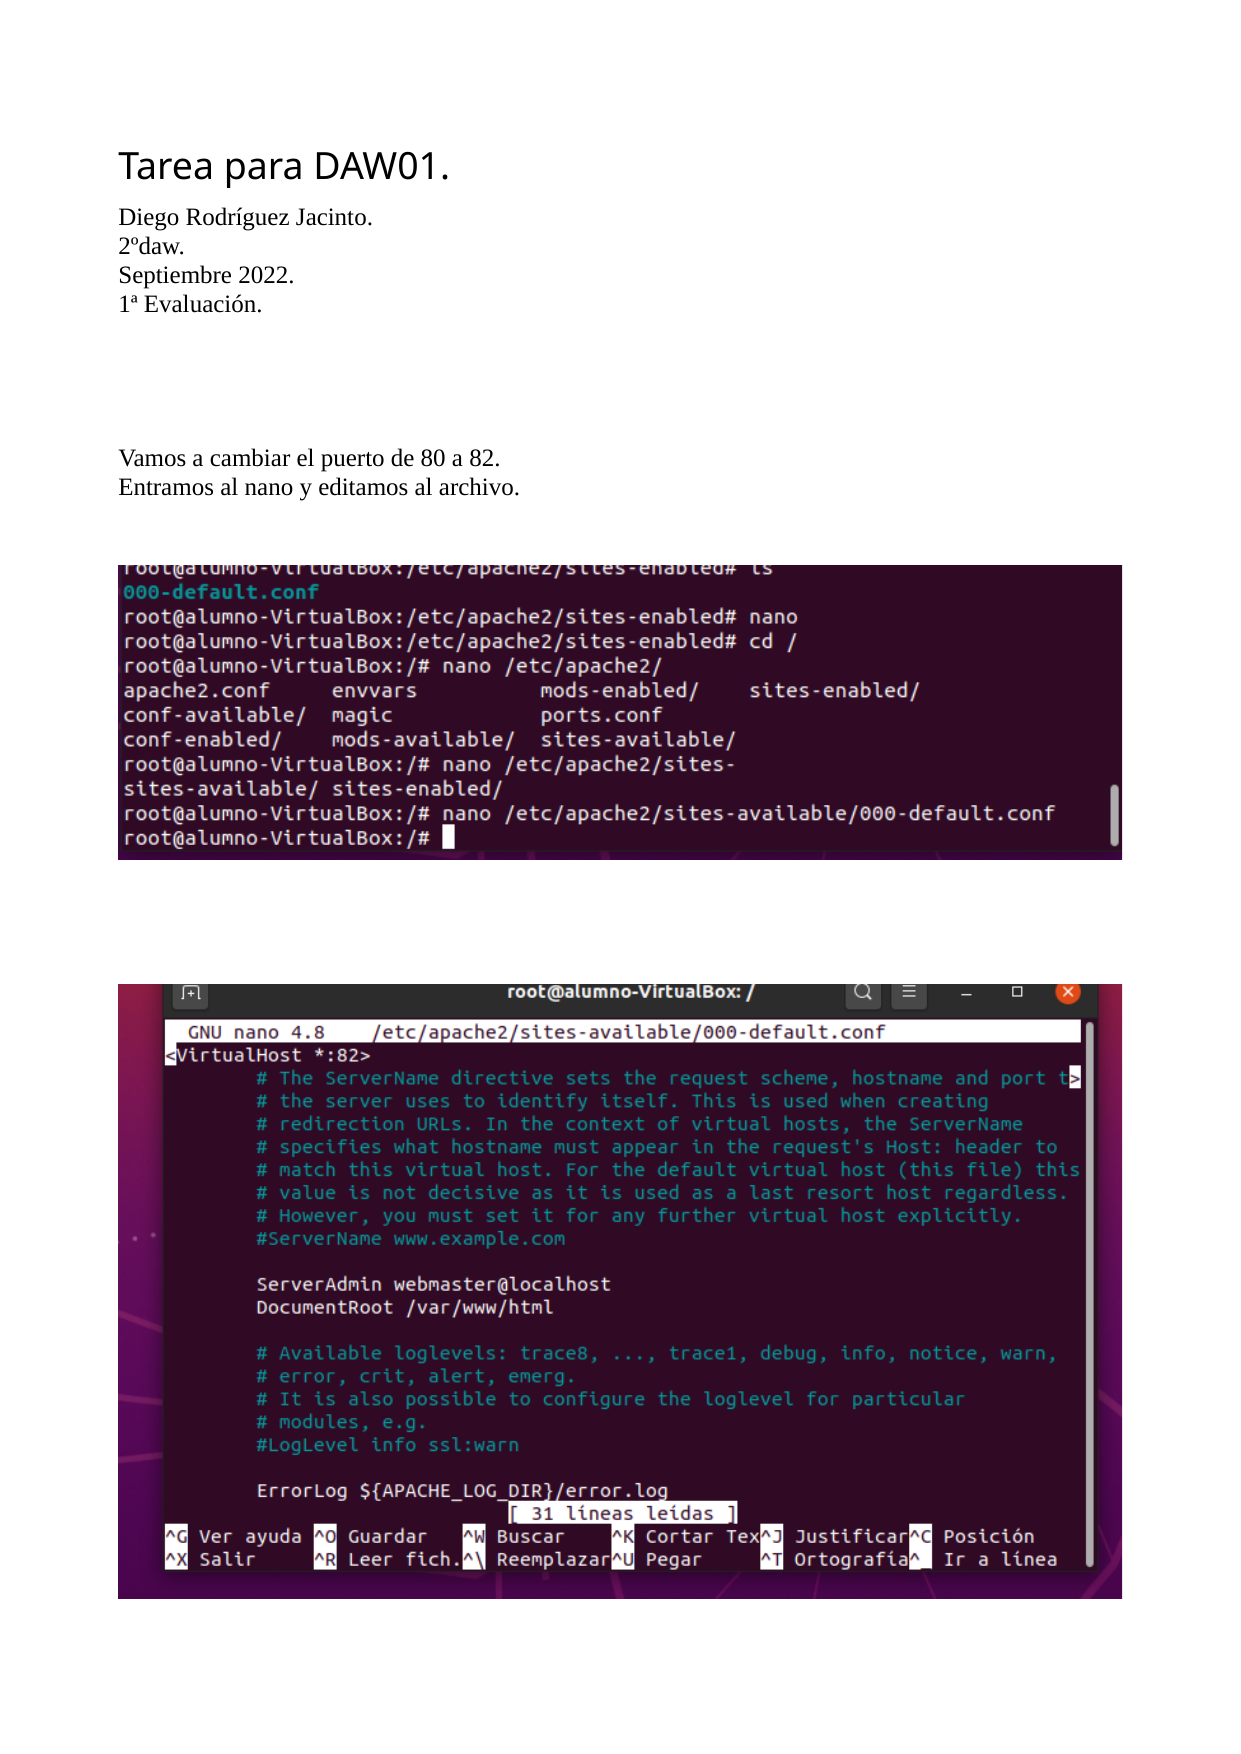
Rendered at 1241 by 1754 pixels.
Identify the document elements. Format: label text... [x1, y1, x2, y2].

picture [118, 984, 1123, 1599]
text Vamos a cambiar el puerto de 80 a 82. [118, 443, 1122, 472]
picture [118, 565, 1123, 860]
text Entramos al nano y editamos al archivo. [118, 472, 1122, 501]
